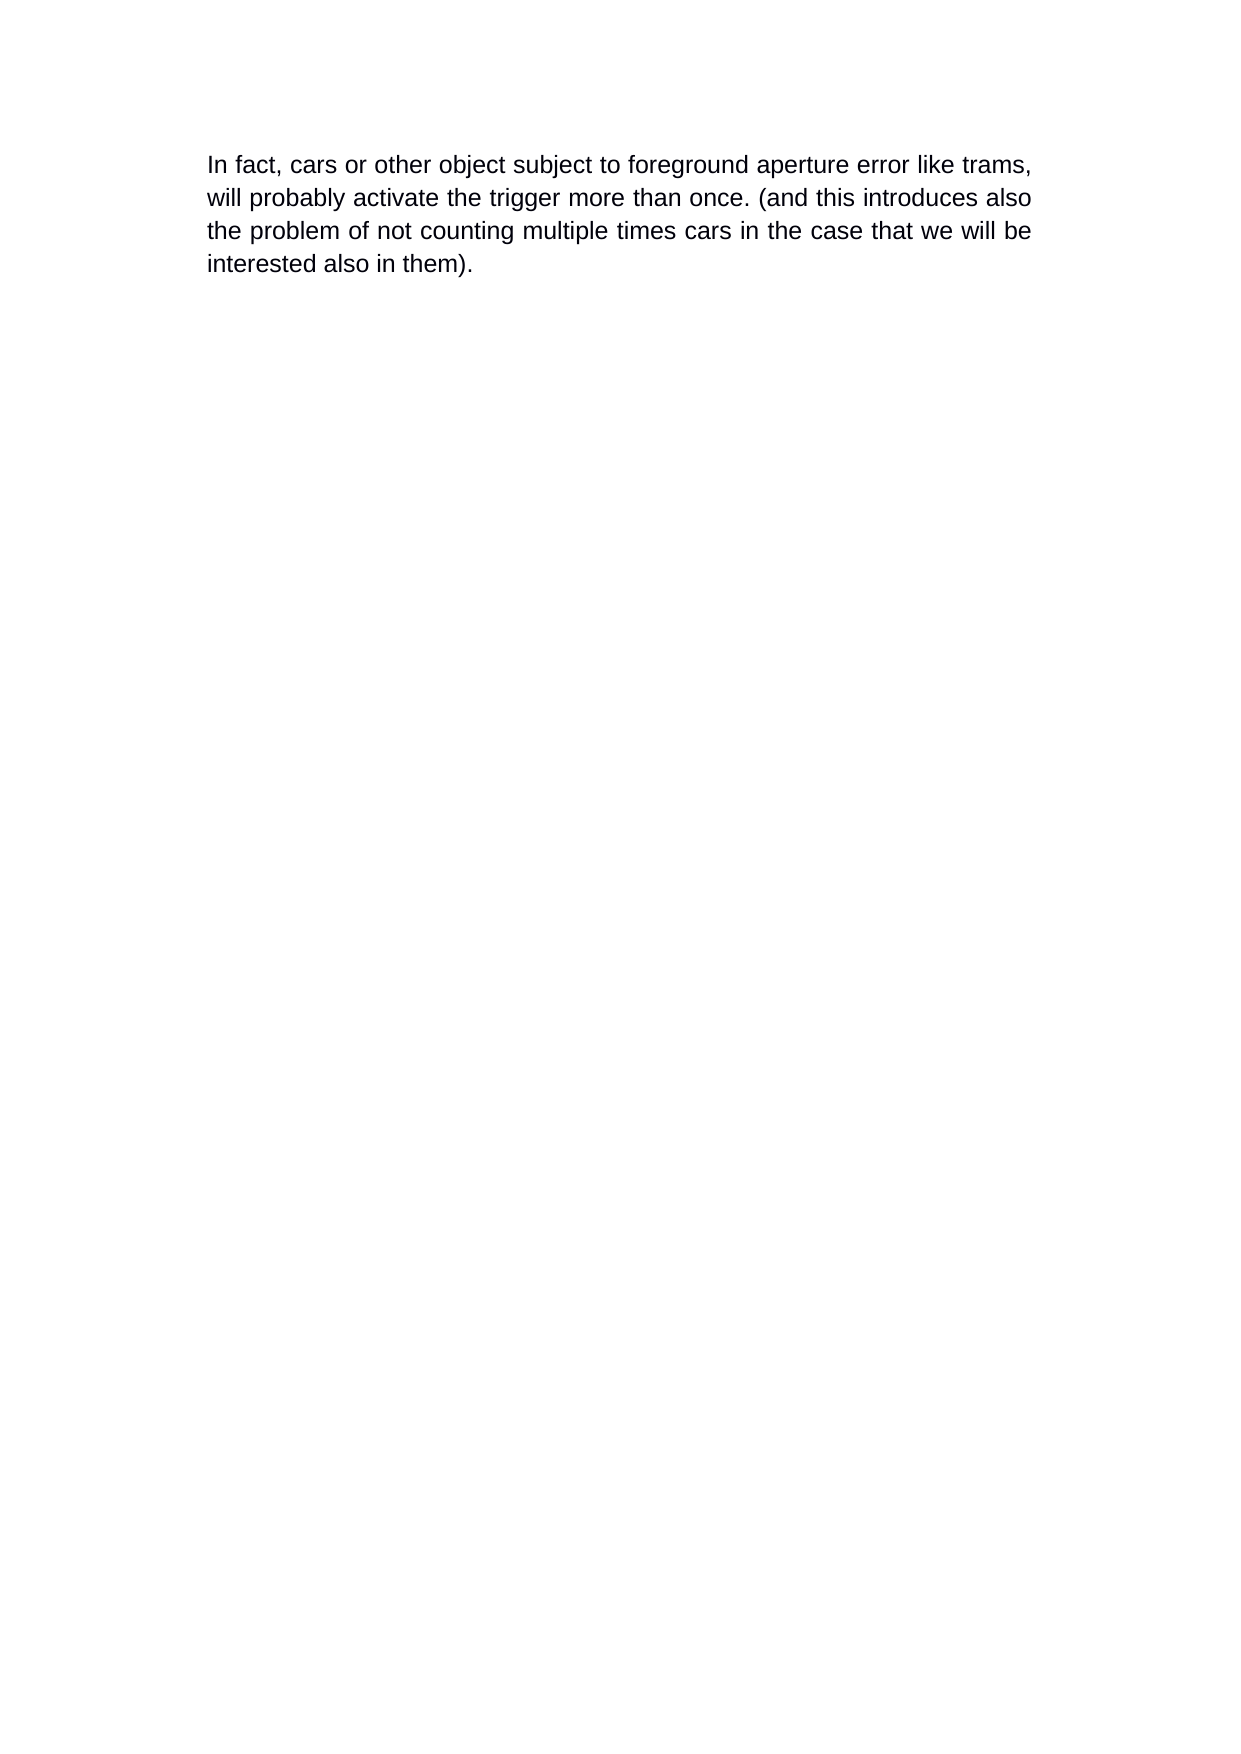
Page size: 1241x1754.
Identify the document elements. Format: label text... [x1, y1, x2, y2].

text In fact, cars or other object subject to foreground aperture error like trams, will probably activate the trigger more than once. (and this introduces also the problem of not counting multiple times cars in the case that we will be interested also in them). [207, 150, 1033, 278]
